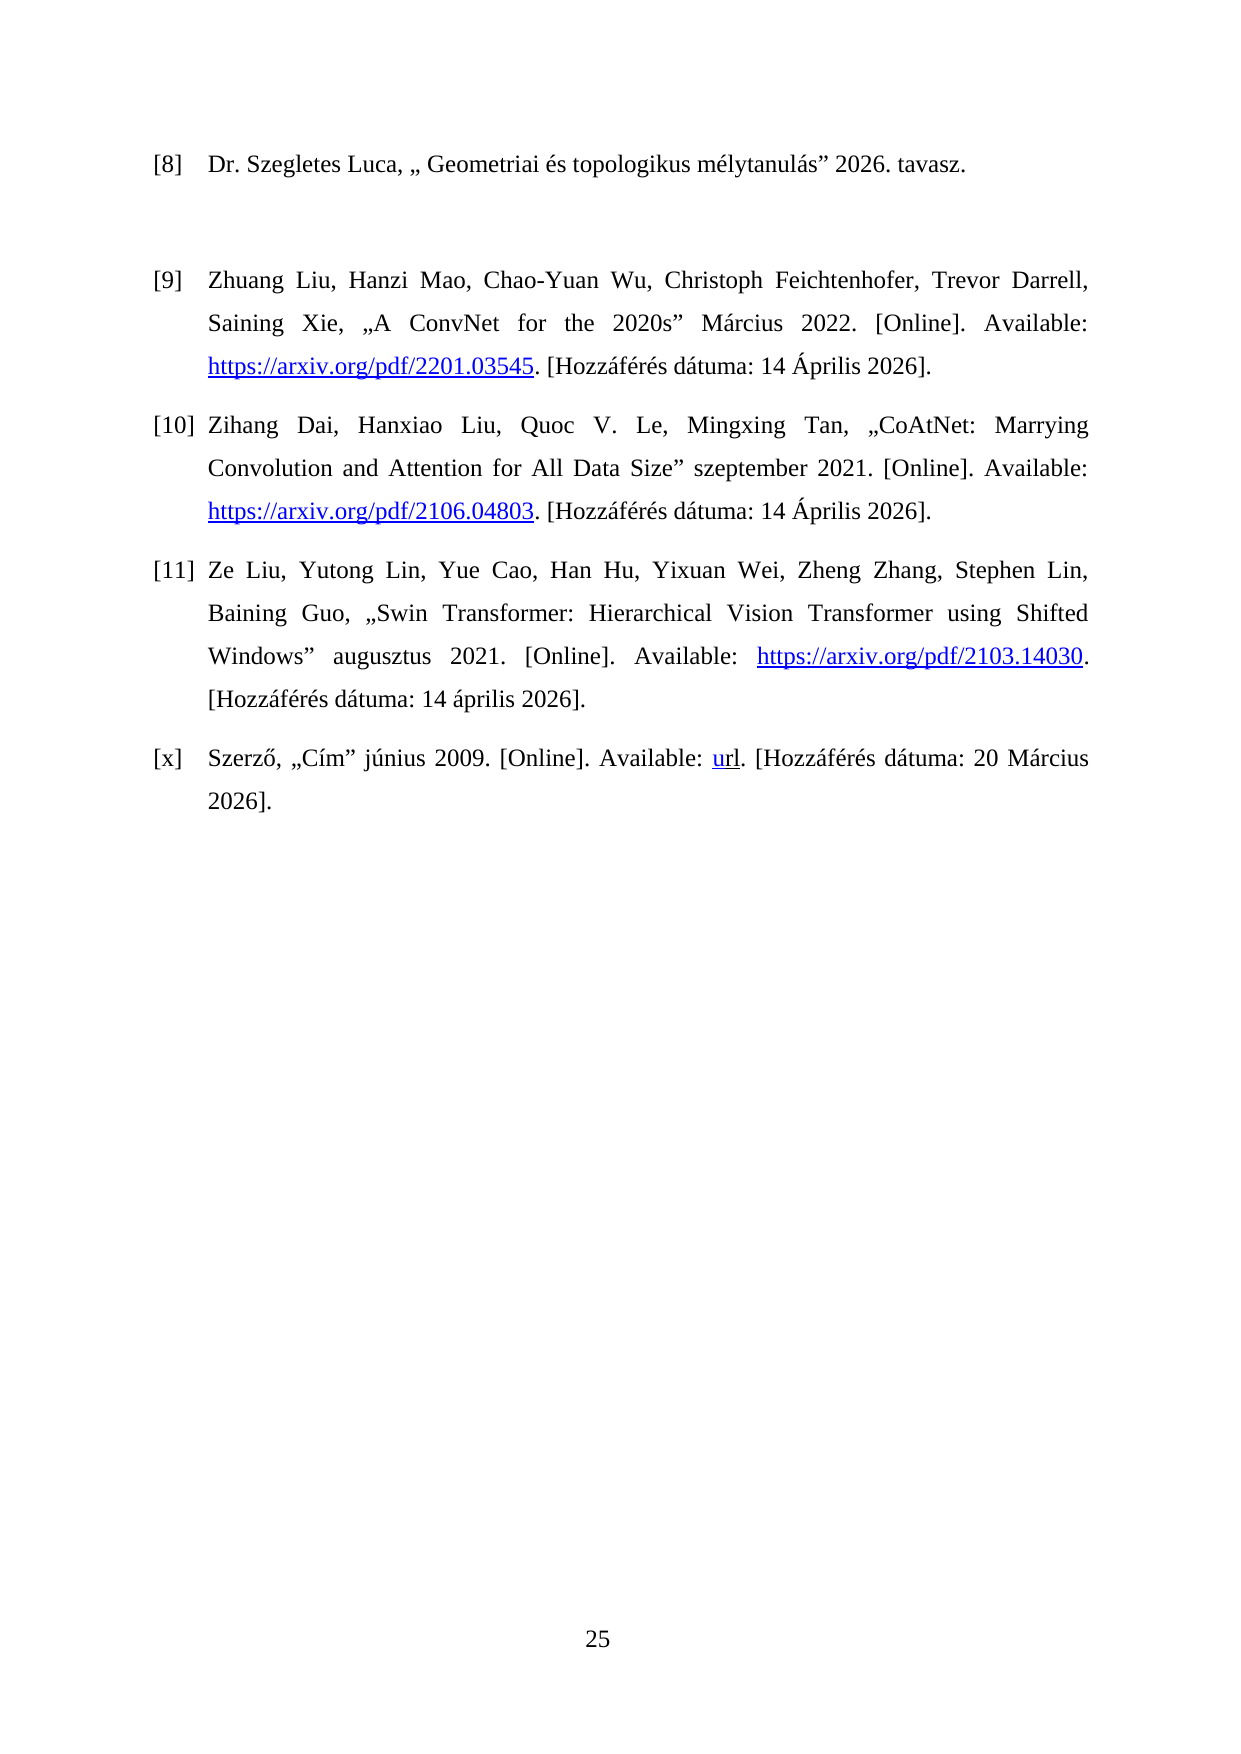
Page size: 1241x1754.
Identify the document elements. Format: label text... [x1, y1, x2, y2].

table_cell [9] [151, 264, 206, 408]
table_cell [11] [151, 554, 206, 741]
table_cell Szerző, „Cím” június 2009. [Online]. Available: url. [Hozzáférés dátuma: 20 Március 2026]. [206, 741, 1091, 857]
table_cell [206, 858, 1091, 973]
table_cell [151, 858, 206, 973]
table_cell Zhuang Liu, Hanzi Mao, Chao-Yuan Wu, Christoph Feichtenhofer, Trevor Darrell, Saining Xie, „A ConvNet for the 2020s” Március 2022. [Online]. Available: https://arxiv.org/pdf/2201.03545. [Hozzáférés dátuma: 14 Április 2026]. [206, 264, 1091, 408]
table_cell Dr. Szegletes Luca, „ Geometriai és topologikus mélytanulás” 2026. tavasz. [206, 148, 1091, 264]
table_cell Ze Liu, Yutong Lin, Yue Cao, Han Hu, Yixuan Wei, Zheng Zhang, Stephen Lin, Baining Guo, „Swin Transformer: Hierarchical Vision Transformer using Shifted Windows” augusztus 2021. [Online]. Available: https://arxiv.org/pdf/2103.14030. [Hozzáférés dátuma: 14 április 2026]. [206, 554, 1091, 741]
table_cell [10] [151, 409, 206, 553]
table_cell [x] [151, 741, 206, 857]
table_cell Zihang Dai, Hanxiao Liu, Quoc V. Le, Mingxing Tan, „CoAtNet: Marrying Convolution and Attention for All Data Size” szeptember 2021. [Online]. Available: https://arxiv.org/pdf/2106.04803. [Hozzáférés dátuma: 14 Április 2026]. [206, 409, 1091, 553]
table_cell [8] [151, 148, 206, 264]
